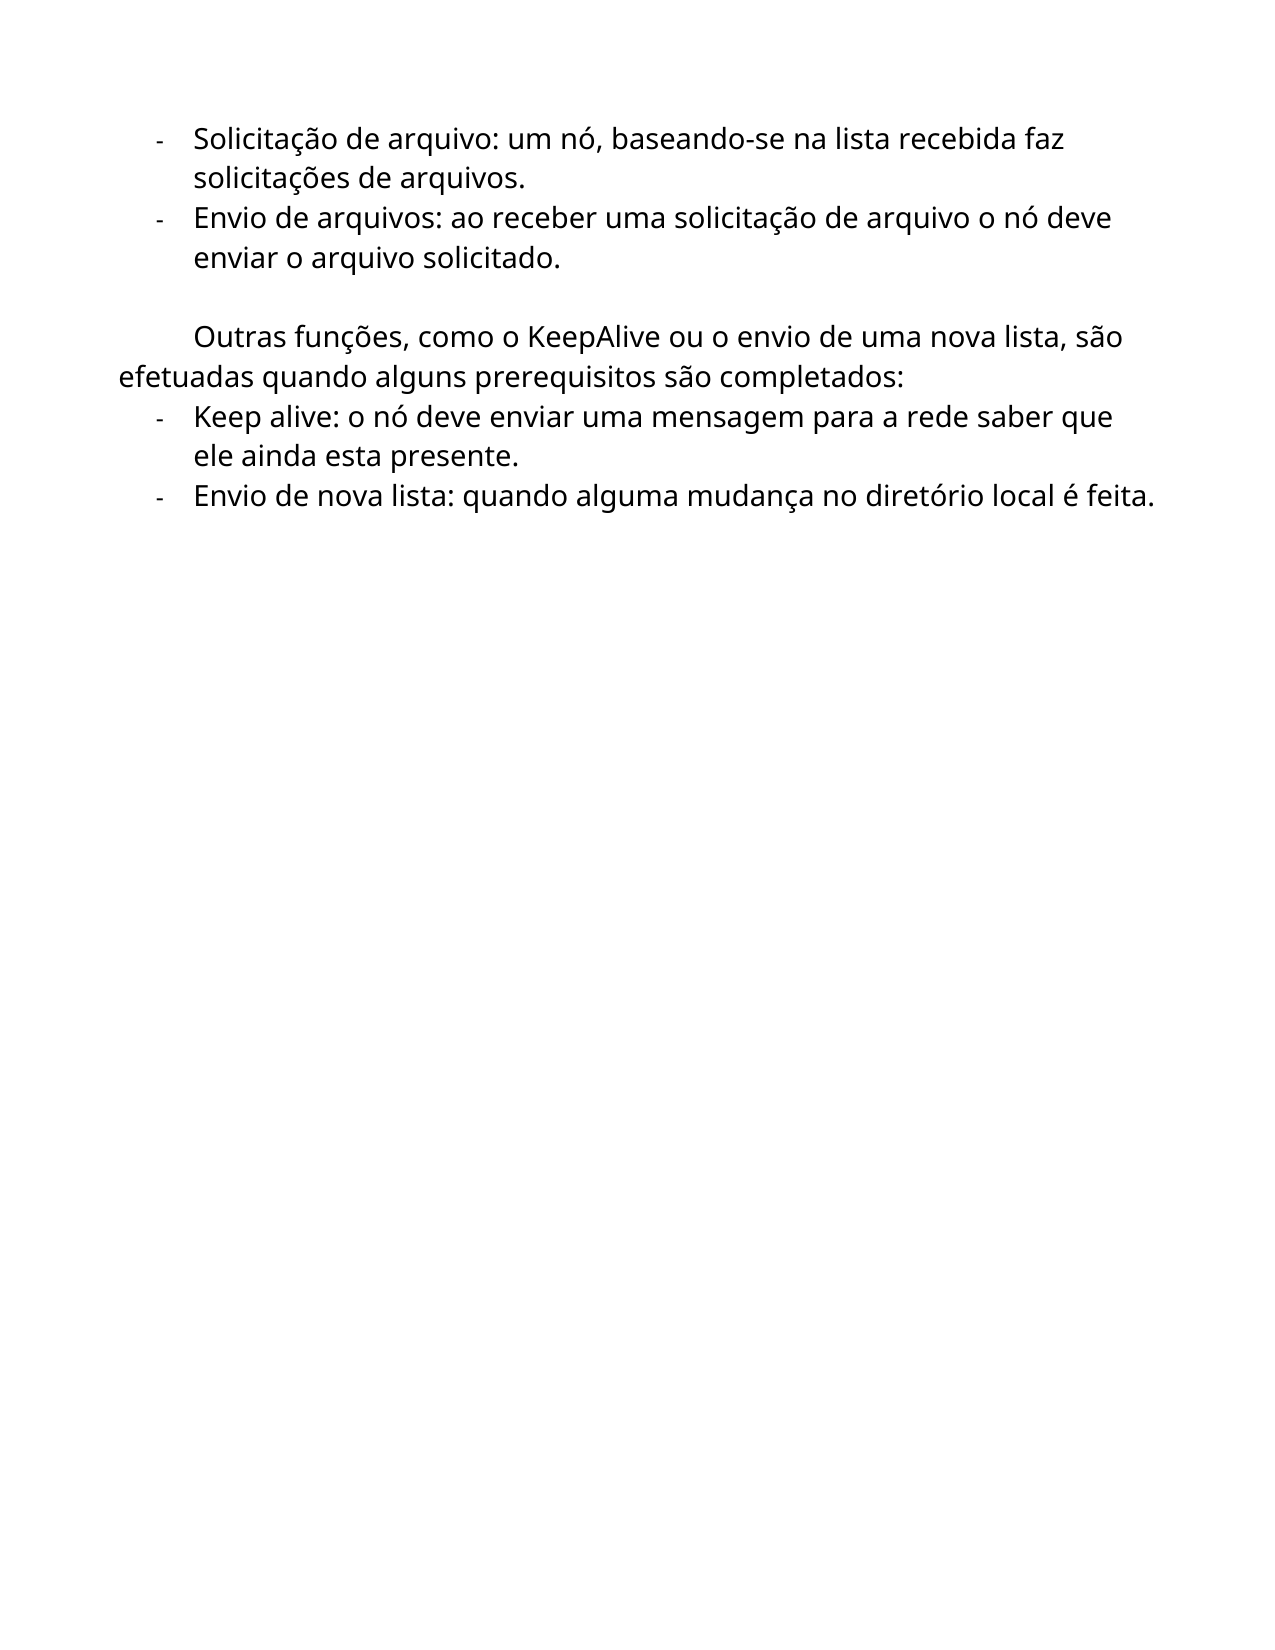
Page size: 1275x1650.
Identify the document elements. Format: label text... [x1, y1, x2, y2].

list Solicitação de arquivo: um nó, baseando-se na lista recebida faz solicitações de arquivos. [156, 118, 1157, 197]
list Keep alive: o nó deve enviar uma mensagem para a rede saber que ele ainda esta presente. [156, 396, 1157, 475]
text Outras funções, como o KeepAlive ou o envio de uma nova lista, são efetuadas quando alguns prerequisitos são completados: [118, 317, 1157, 396]
list Envio de arquivos: ao receber uma solicitação de arquivo o nó deve enviar o arquivo solicitado. [156, 197, 1157, 277]
list Envio de nova lista: quando alguma mudança no diretório local é feita. [156, 475, 1157, 515]
